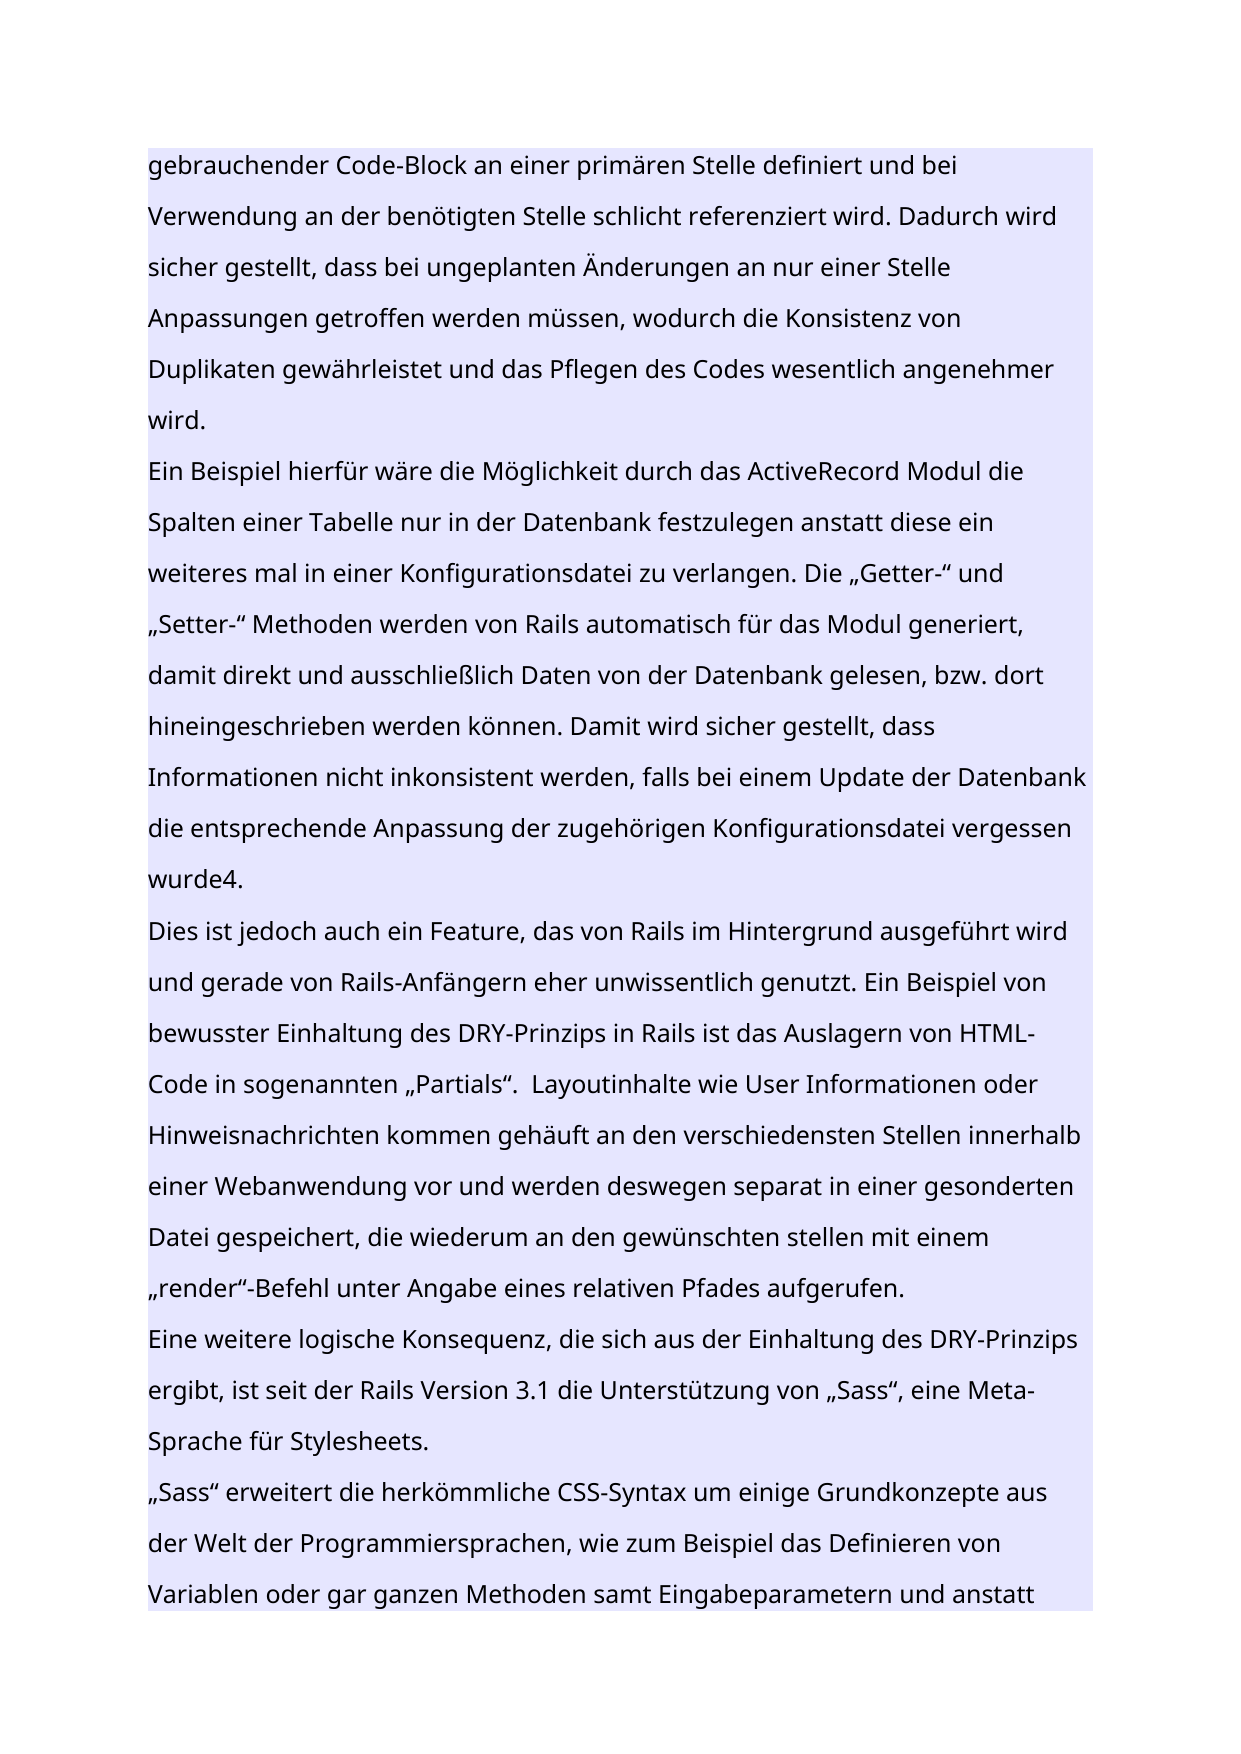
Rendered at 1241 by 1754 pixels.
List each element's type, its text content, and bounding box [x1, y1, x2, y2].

text „Sass“ erweitert die herkömmliche CSS-Syntax um einige Grundkonzepte aus der Welt der Programmiersprachen, wie zum Beispiel das Definieren von Variablen oder gar ganzen Methoden samt Eingabeparametern und anstatt [148, 1475, 1093, 1611]
text gebrauchender Code-Block an einer primären Stelle definiert und bei Verwendung an der benötigten Stelle schlicht referenziert wird. Dadurch wird sicher gestellt, dass bei ungeplanten Änderungen an nur einer Stelle Anpassungen getroffen werden müssen, wodurch die Konsistenz von Duplikaten gewährleistet und das Pflegen des Codes wesentlich angenehmer wird. [148, 148, 1093, 437]
text Dies ist jedoch auch ein Feature, das von Rails im Hintergrund ausgeführt wird und gerade von Rails-Anfängern eher unwissentlich genutzt. Ein Beispiel von bewusster Einhaltung des DRY-Prinzips in Rails ist das Auslagern von HTML-Code in sogenannten „Partials“. Layoutinhalte wie User Informationen oder Hinweisnachrichten kommen gehäuft an den verschiedensten Stellen innerhalb einer Webanwendung vor und werden deswegen separat in einer gesonderten Datei gespeichert, die wiederum an den gewünschten stellen mit einem „render“-Befehl unter Angabe eines relativen Pfades aufgerufen. [148, 913, 1093, 1304]
text Ein Beispiel hierfür wäre die Möglichkeit durch das ActiveRecord Modul die Spalten einer Tabelle nur in der Datenbank festzulegen anstatt diese ein weiteres mal in einer Konfigurationsdatei zu verlangen. Die „Getter-“ und „Setter-“ Methoden werden von Rails automatisch für das Modul generiert, damit direkt und ausschließlich Daten von der Datenbank gelesen, bzw. dort hineingeschrieben werden können. Damit wird sicher gestellt, dass Informationen nicht inkonsistent werden, falls bei einem Update der Datenbank die entsprechende Anpassung der zugehörigen Konfigurationsdatei vergessen wurde4. [148, 454, 1093, 896]
text Eine weitere logische Konsequenz, die sich aus der Einhaltung des DRY-Prinzips ergibt, ist seit der Rails Version 3.1 die Unterstützung von „Sass“, eine Meta-Sprache für Stylesheets. [148, 1322, 1093, 1458]
